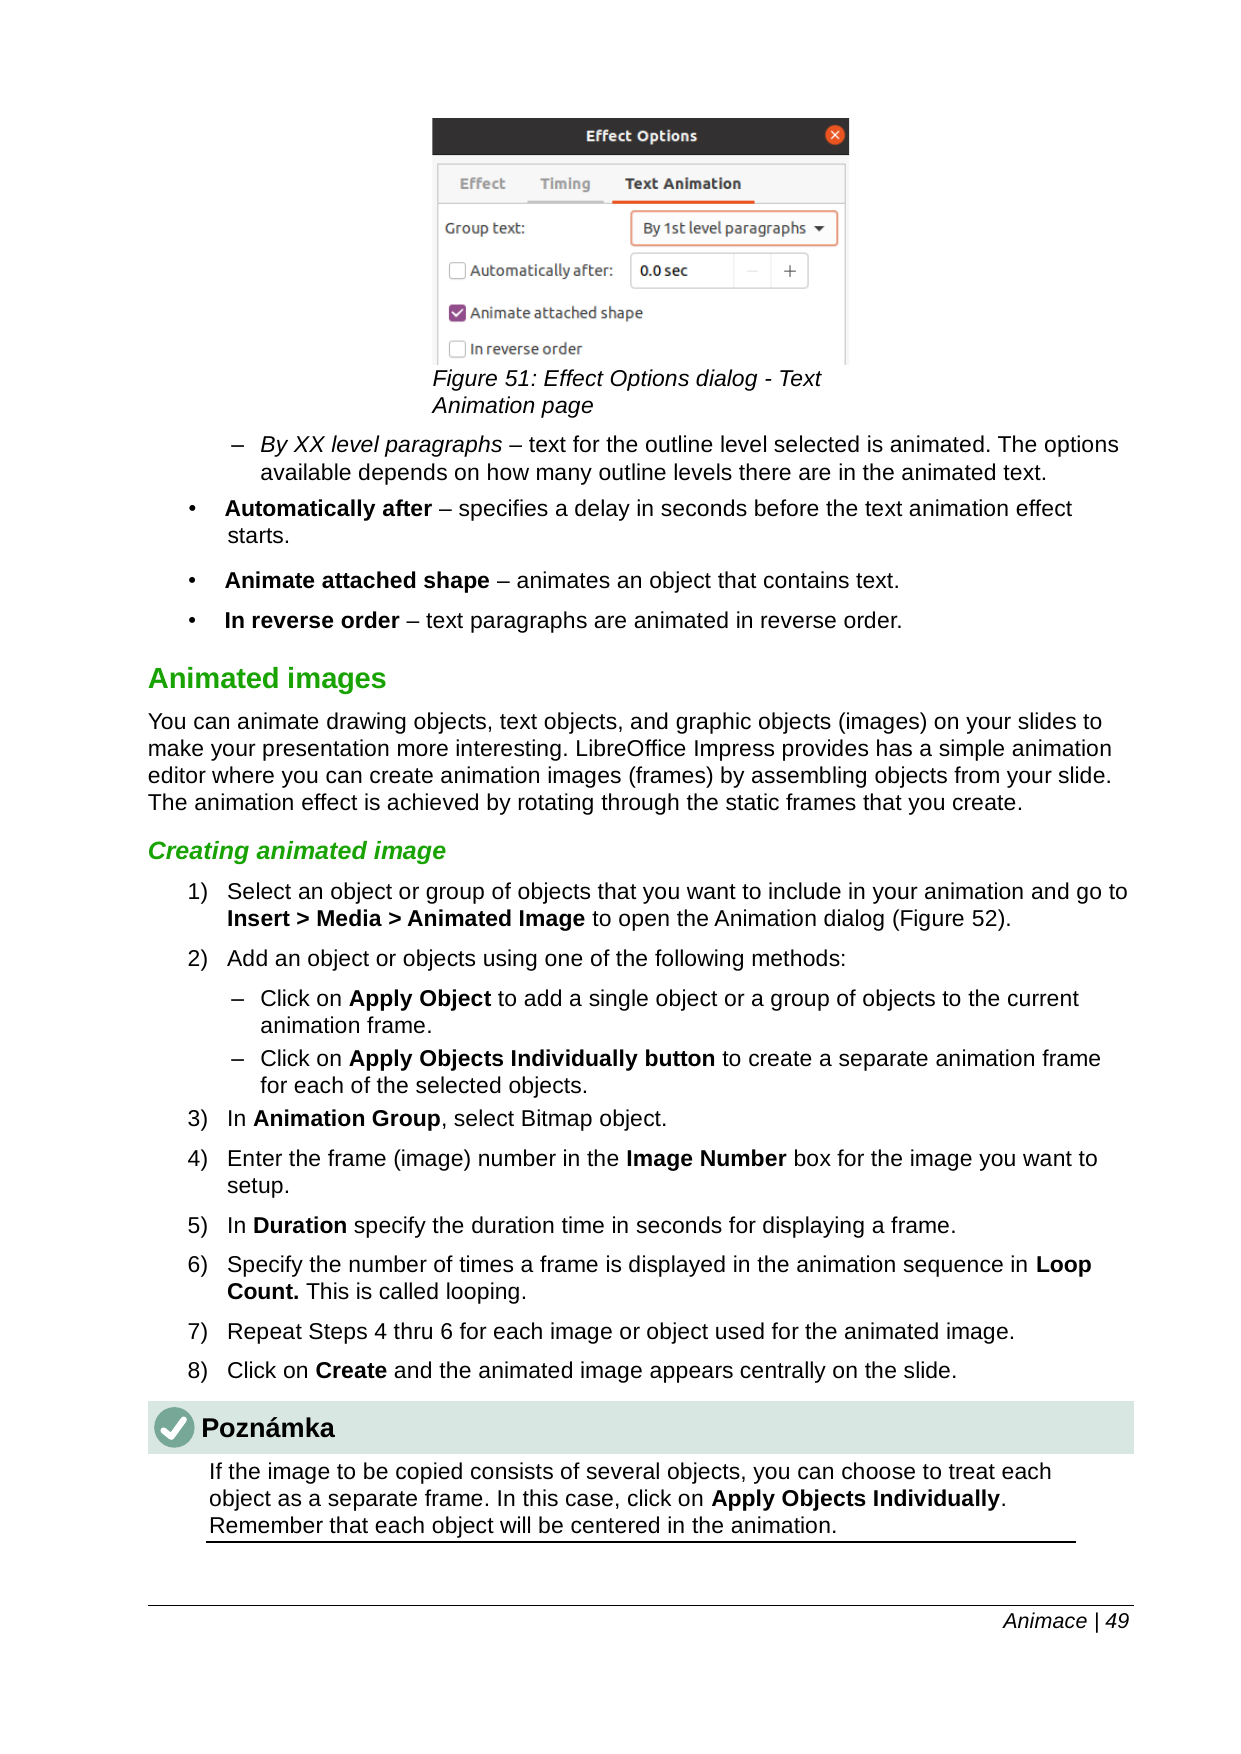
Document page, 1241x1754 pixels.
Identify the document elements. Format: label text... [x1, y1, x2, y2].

list Specify the number of times a frame is displayed in the animation sequence in Loop Count. This is called looping. [208, 1251, 1134, 1305]
text You can animate drawing objects, text objects, and graphic objects (images) on your slides to make your presentation more interesting. LibreOffice Impress provides has a simple animation editor where you can create animation images (frames) by assembling objects from your slide. The animation effect is achieved by rotating through the static frames that you create. [148, 707, 1134, 816]
picture [432, 118, 850, 365]
subtitle Creating animated image [148, 836, 1134, 865]
list Click on Create and the animated image appears centrally on the slide. [208, 1357, 1134, 1384]
list By XX level paragraphs – text for the outline level selected is animated. The options available depends on how many outline levels there are in the animated text. [231, 431, 1134, 485]
list Enter the frame (image) number in the Image Number box for the image you want to setup. [208, 1144, 1134, 1198]
text If the image to be copied consists of several objects, you can choose to treat each object as a separate frame. In this case, click on Apply Objects Individually. Remember that each object will be centered in the animation. [206, 1454, 1076, 1541]
list Repeat Steps 4 thru 6 for each image or object used for the animated image. [208, 1317, 1134, 1344]
text Figure 51: Effect Options dialog - Text Animation page [432, 365, 849, 419]
subtitle Animated images [148, 661, 1134, 695]
list In reverse order – text paragraphs are animated in reverse order. [185, 603, 1134, 636]
list Select an object or group of objects that you want to include in your animation and go to Insert > Media > Animated Image to open the Animation dialog (Figure 52). [208, 878, 1134, 932]
list In Animation Group, select Bitmap object. [208, 1105, 1134, 1132]
list In Duration specify the duration time in seconds for displaying a frame. [208, 1211, 1134, 1238]
list Click on Apply Objects Individually button to create a separate animation frame for each of the selected objects. [231, 1044, 1134, 1098]
list Click on Apply Object to add a single object or a group of objects to the current animation frame. [231, 984, 1134, 1038]
subtitle Poznámka [148, 1401, 1134, 1454]
list Automatically after – specifies a delay in seconds before the text animation effect starts. [185, 491, 1134, 551]
list Animate attached shape – animates an object that contains text. [185, 564, 1134, 594]
list Add an object or objects using one of the following methods: [208, 944, 1134, 971]
